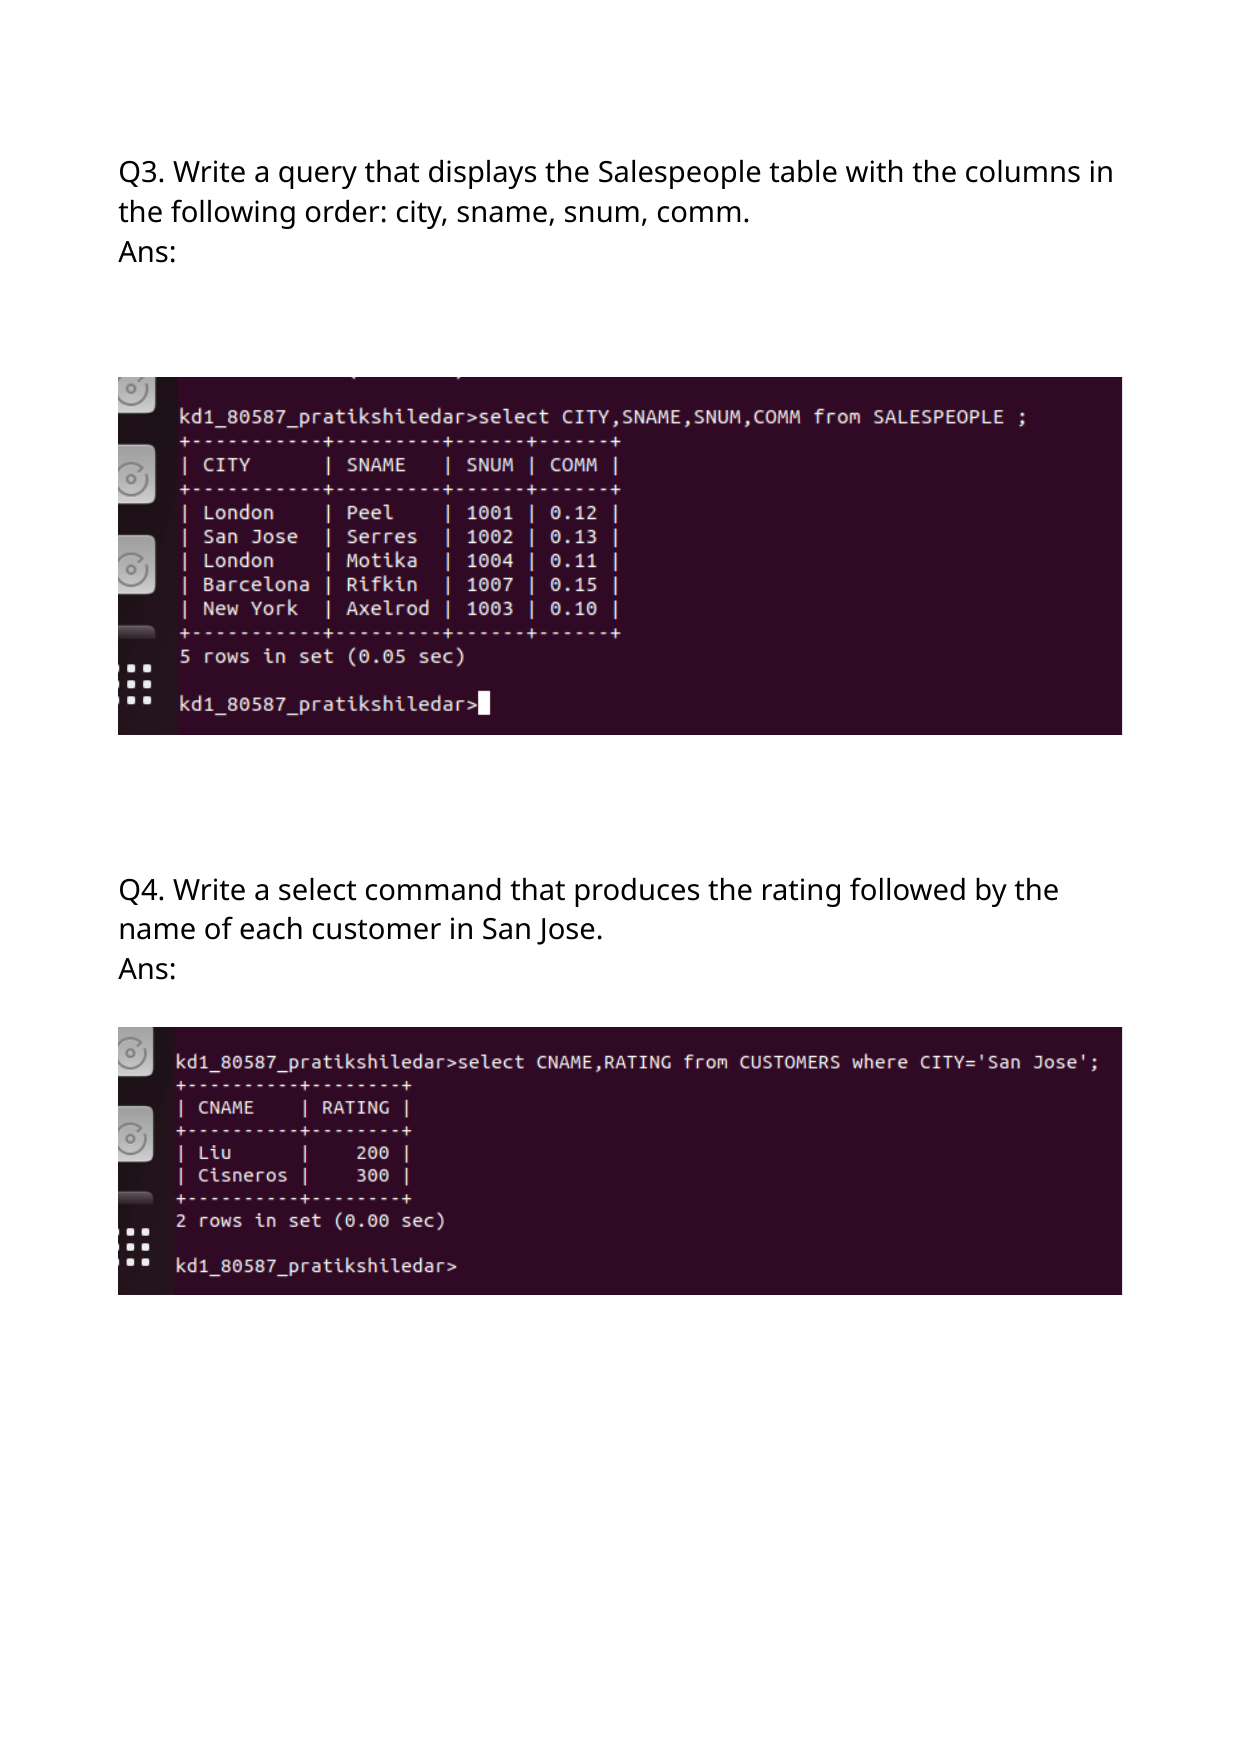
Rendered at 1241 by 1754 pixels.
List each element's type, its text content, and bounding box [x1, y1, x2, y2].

text Ans: [118, 948, 1122, 988]
picture [118, 377, 1123, 735]
picture [118, 1027, 1123, 1295]
text Ans: [118, 231, 1122, 271]
text Q3. Write a query that displays the Salespeople table with the columns in the following order: city, sname, snum, comm. [118, 152, 1122, 231]
text Q4. Write a select command that produces the rating followed by the name of each customer in San Jose. [118, 869, 1122, 948]
